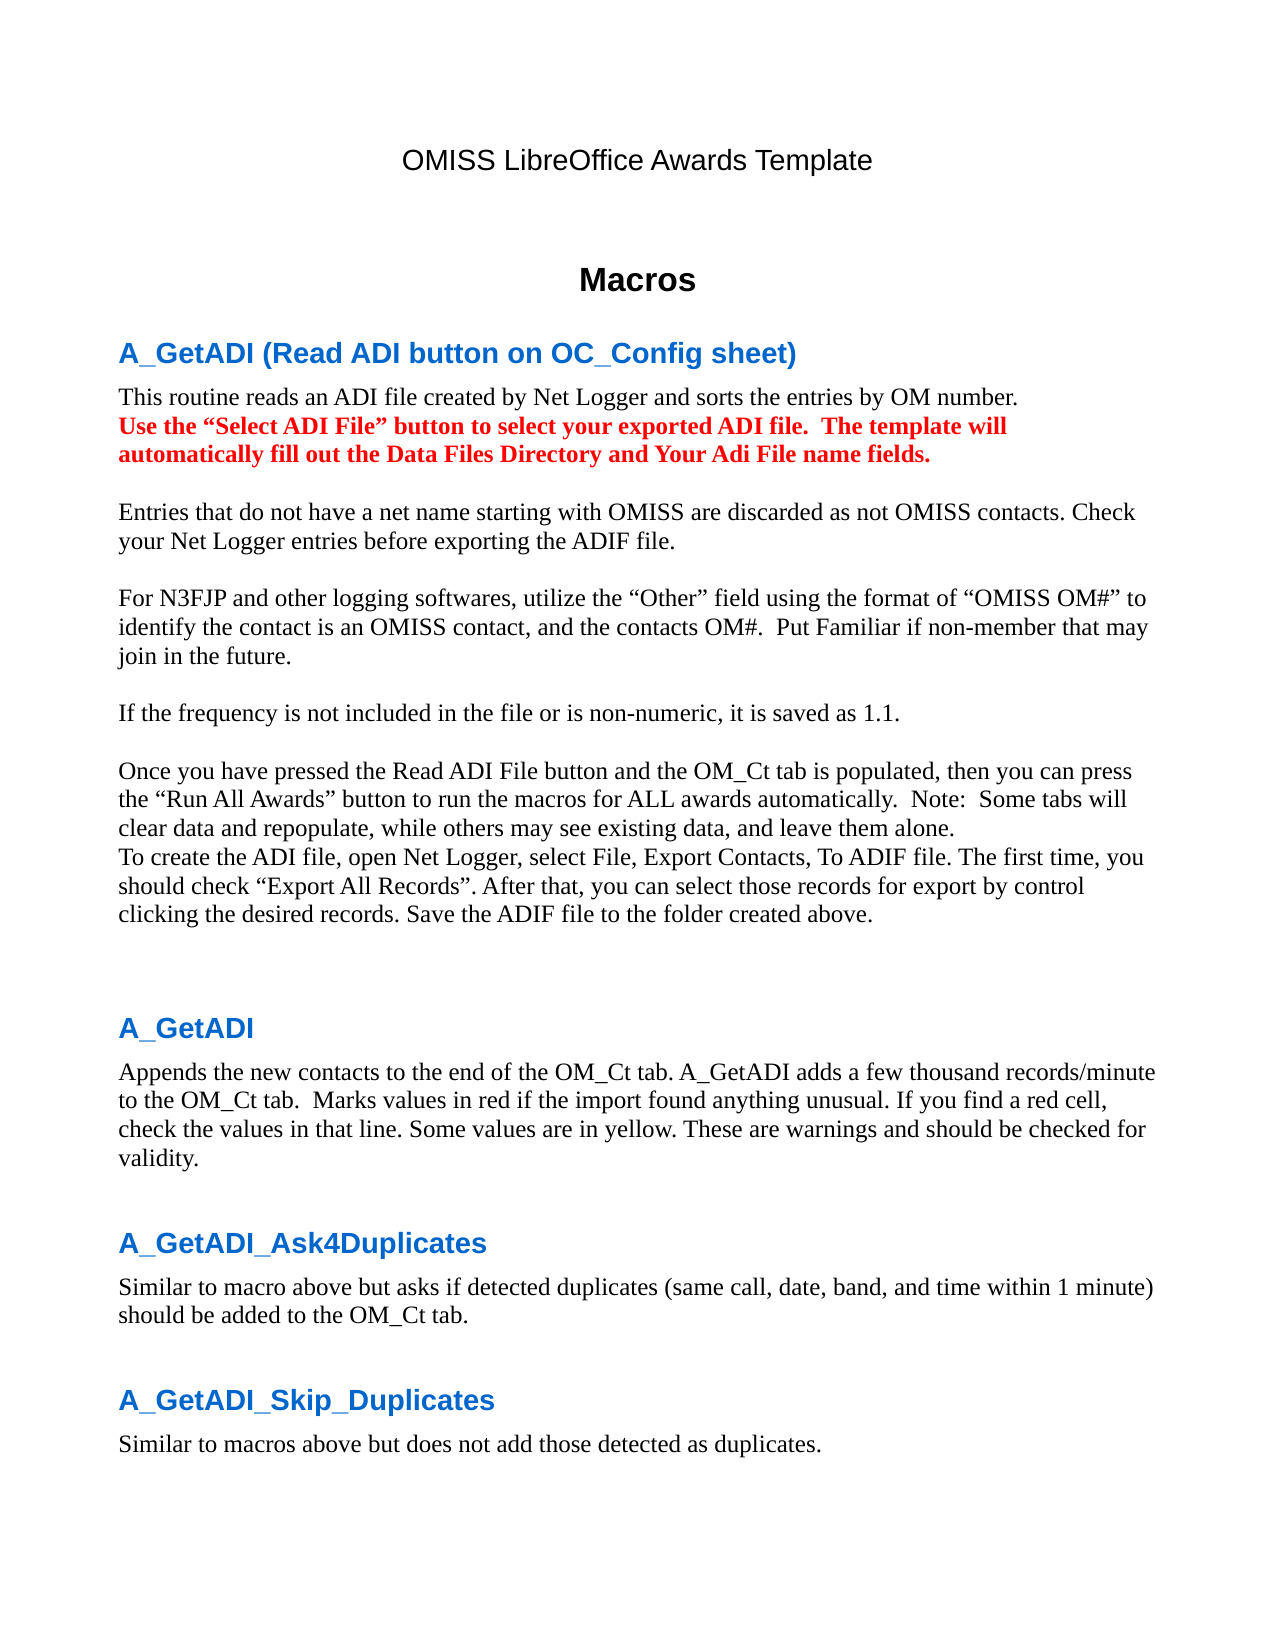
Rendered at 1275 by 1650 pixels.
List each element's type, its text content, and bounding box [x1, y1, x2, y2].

subtitle A_GetADI_Ask4Duplicates [118, 1226, 1157, 1259]
subtitle A_GetADI [118, 1011, 1157, 1044]
text Once you have pressed the Read ADI File button and the OM_Ct tab is populated, then you can press the “Run All Awards” button to run the macros for ALL awards automatically. Note: Some tabs will clear data and repopulate, while others may see existing data, and leave them alone. [118, 756, 1157, 842]
subtitle A_GetADI (Read ADI button on OC_Config sheet) [118, 336, 1157, 369]
subtitle Macros [118, 260, 1157, 298]
text Similar to macro above but asks if detected duplicates (same call, date, band, and time within 1 minute) should be added to the OM_Ct tab. [118, 1272, 1157, 1329]
text If the frequency is not included in the file or is non-numeric, it is saved as 1.1. [118, 698, 1157, 727]
text Appends the new contacts to the end of the OM_Ct tab. A_GetADI adds a few thousand records/minute to the OM_Ct tab. Marks values in red if the import found anything unusual. If you find a red cell, check the values in that line. Some values are in yellow. These are warnings and should be checked for validity. [118, 1057, 1157, 1172]
text Entries that do not have a net name starting with OMISS are discarded as not OMISS contacts. Check your Net Logger entries before exporting the ADIF file. [118, 497, 1157, 554]
subtitle A_GetADI_Skip_Duplicates [118, 1383, 1157, 1416]
text Use the “Select ADI File” button to select your exported ADI file. The template will automatically fill out the Data Files Directory and Your Adi File name fields. [118, 411, 1157, 468]
text To create the ADI file, open Net Logger, select File, Export Contacts, To ADIF file. The first time, you should check “Export All Records”. After that, you can select those records for export by control clicking the desired records. Save the ADIF file to the folder created above. [118, 842, 1157, 928]
text This routine reads an ADI file created by Net Logger and sorts the entries by OM number. [118, 382, 1157, 411]
text For N3FJP and other logging softwares, utilize the “Other” field using the format of “OMISS OM#” to identify the contact is an OMISS contact, and the contacts OM#. Put Familiar if non-member that may join in the future. [118, 583, 1157, 669]
text Similar to macros above but does not add those detected as duplicates. [118, 1429, 1157, 1458]
